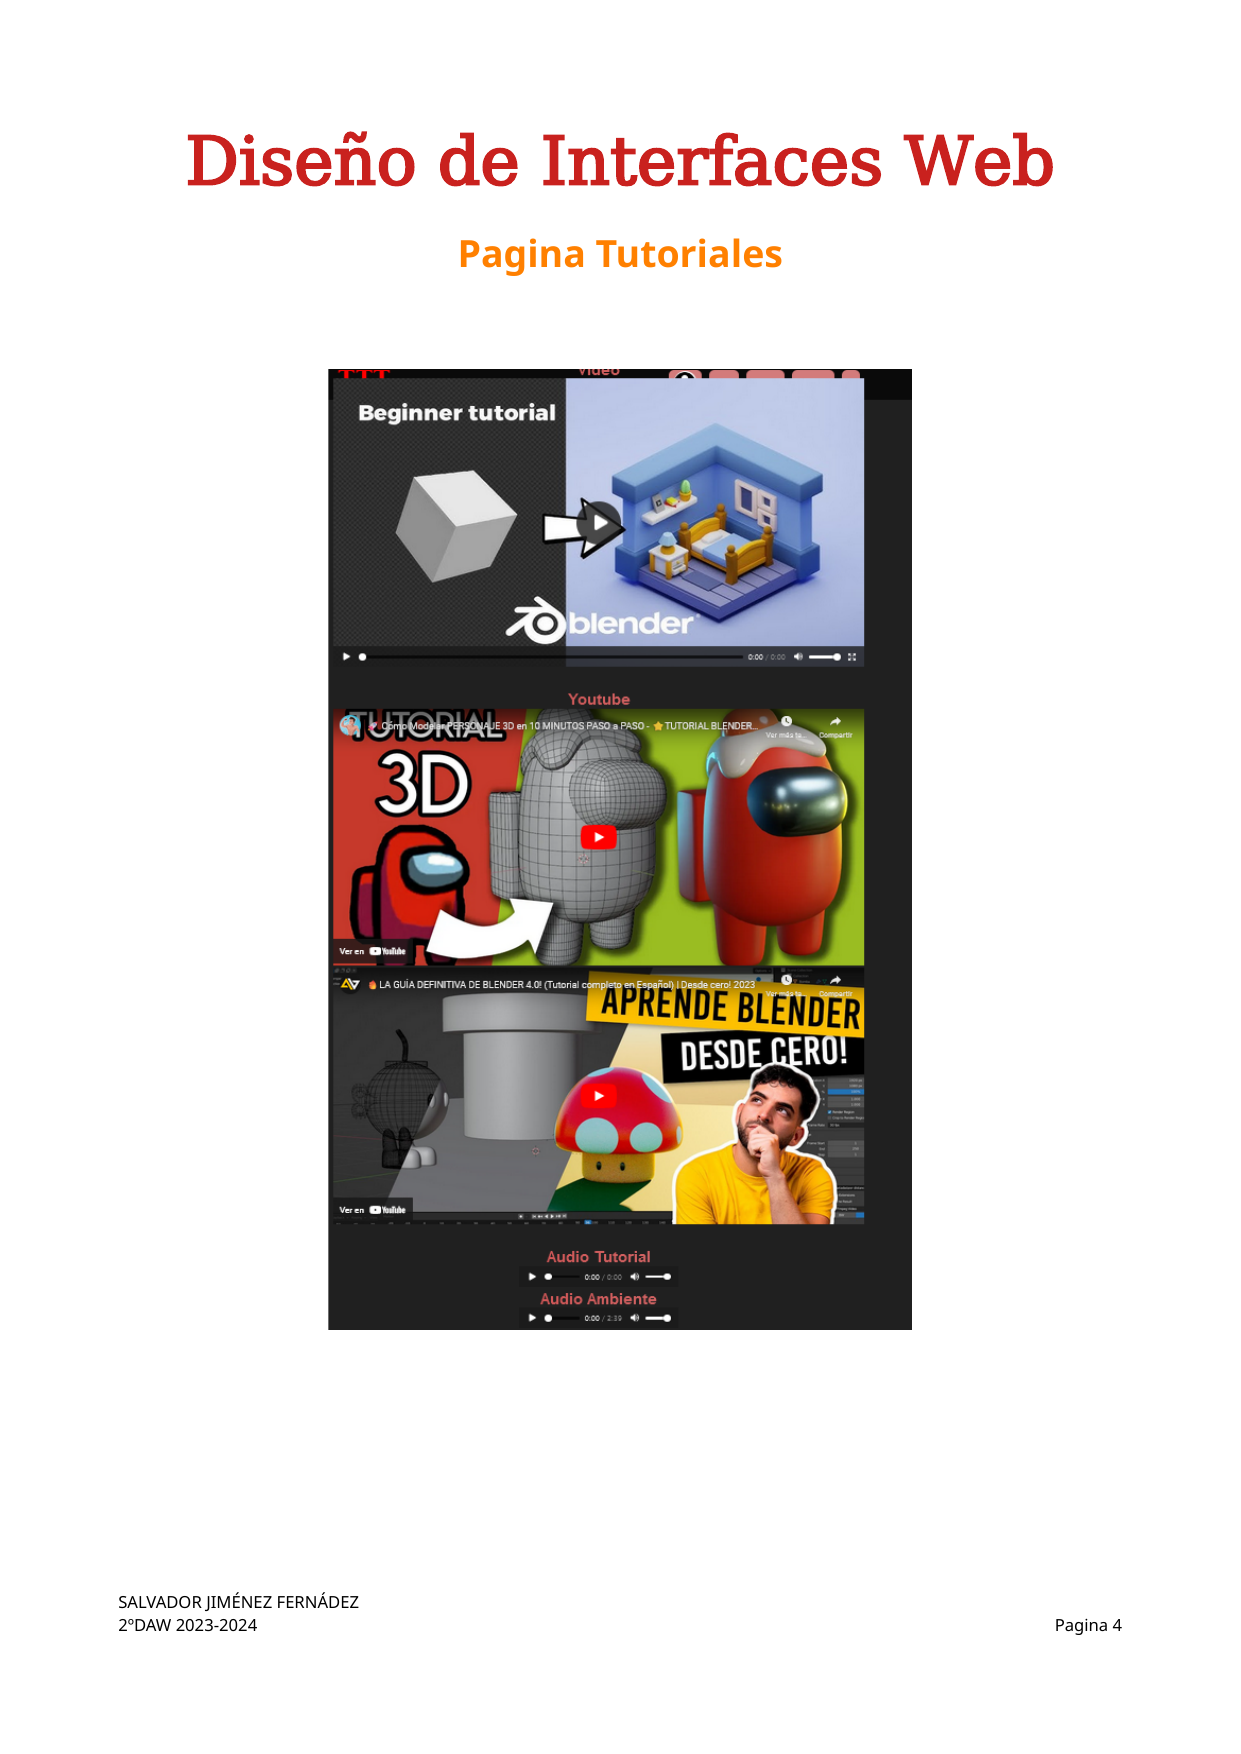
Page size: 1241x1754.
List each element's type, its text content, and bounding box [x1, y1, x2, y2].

text Pagina Tutoriales [118, 228, 1122, 279]
picture [328, 369, 912, 1330]
